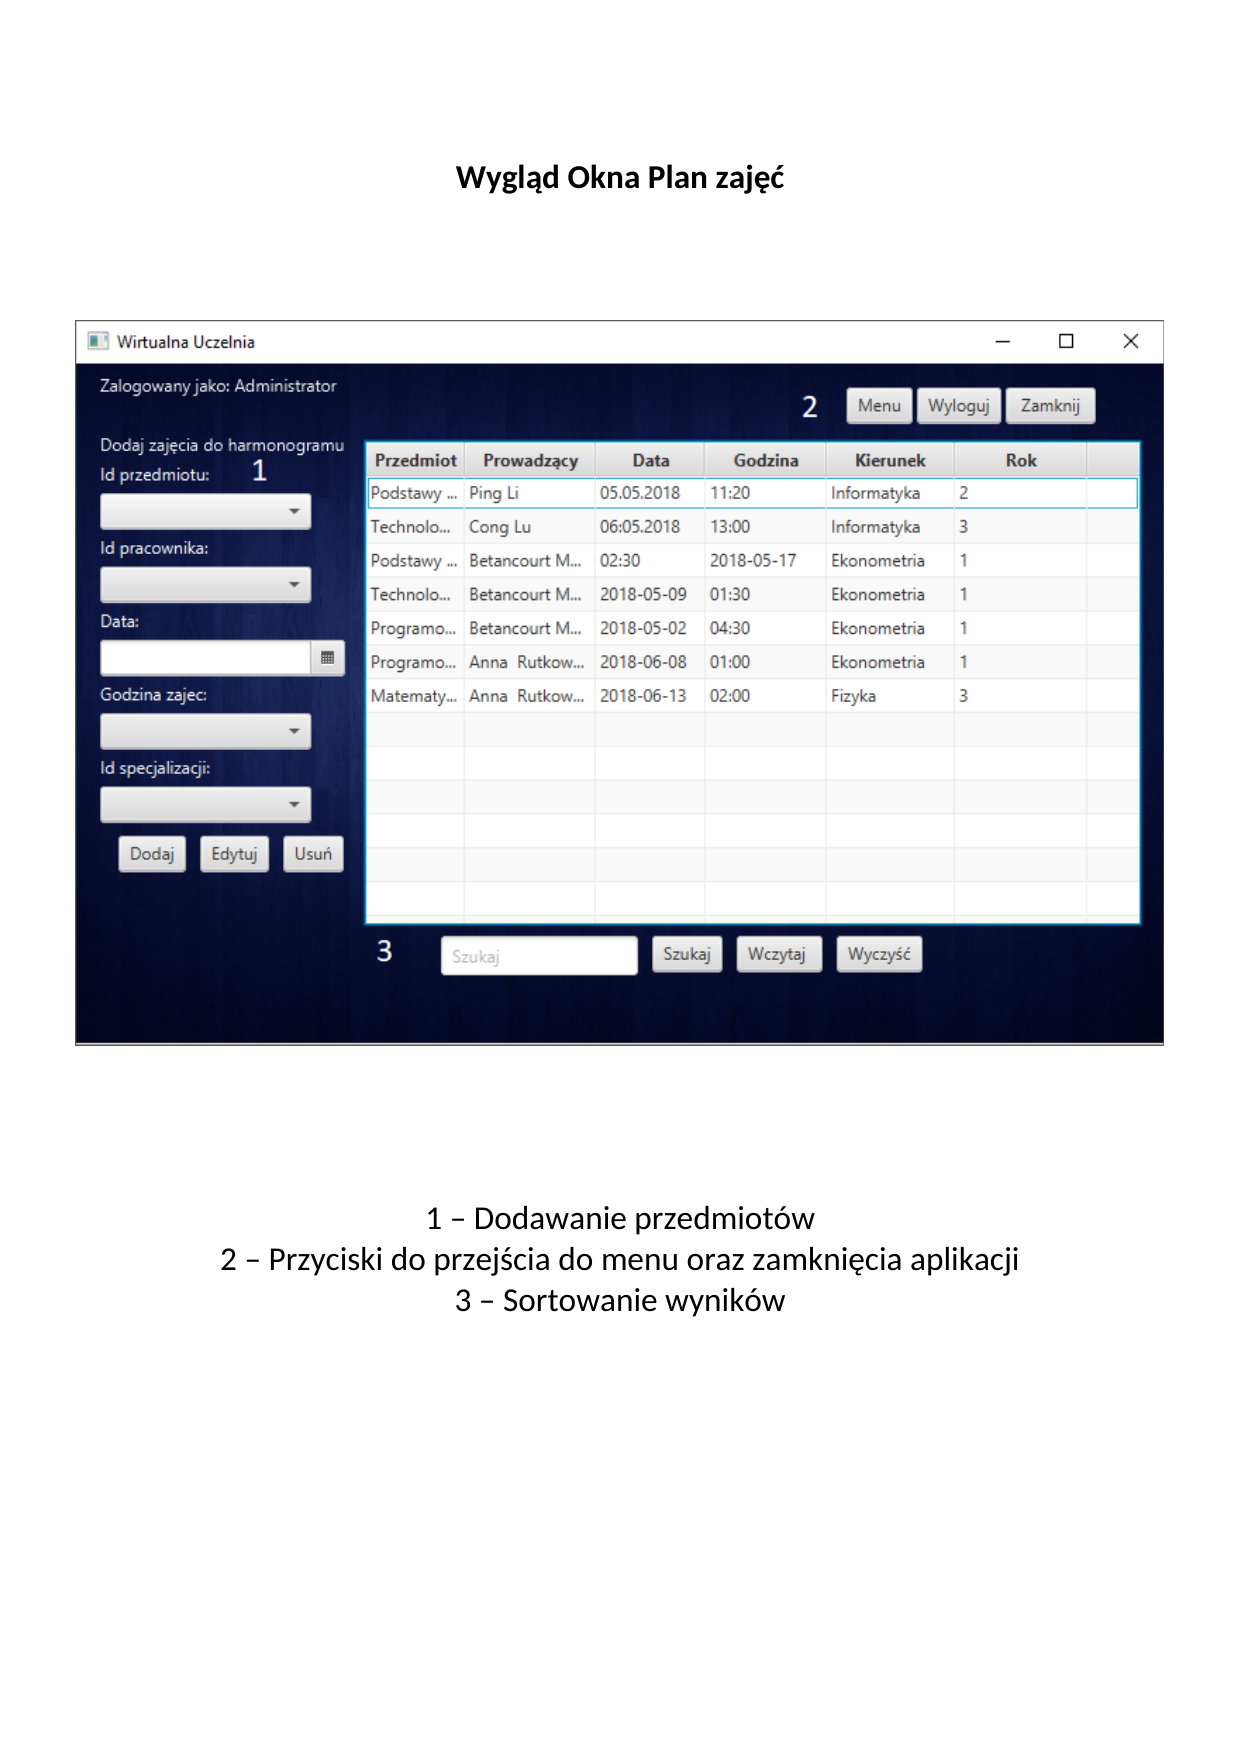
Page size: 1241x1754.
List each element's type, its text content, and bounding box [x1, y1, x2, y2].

text 2 – Przyciski do przejścia do menu oraz zamknięcia aplikacji [75, 1238, 1165, 1279]
text 3 – Sortowanie wyników [75, 1279, 1165, 1320]
text Wygląd Okna Plan zajęć [75, 156, 1165, 197]
text 1 – Dodawanie przedmiotów [75, 1197, 1165, 1238]
